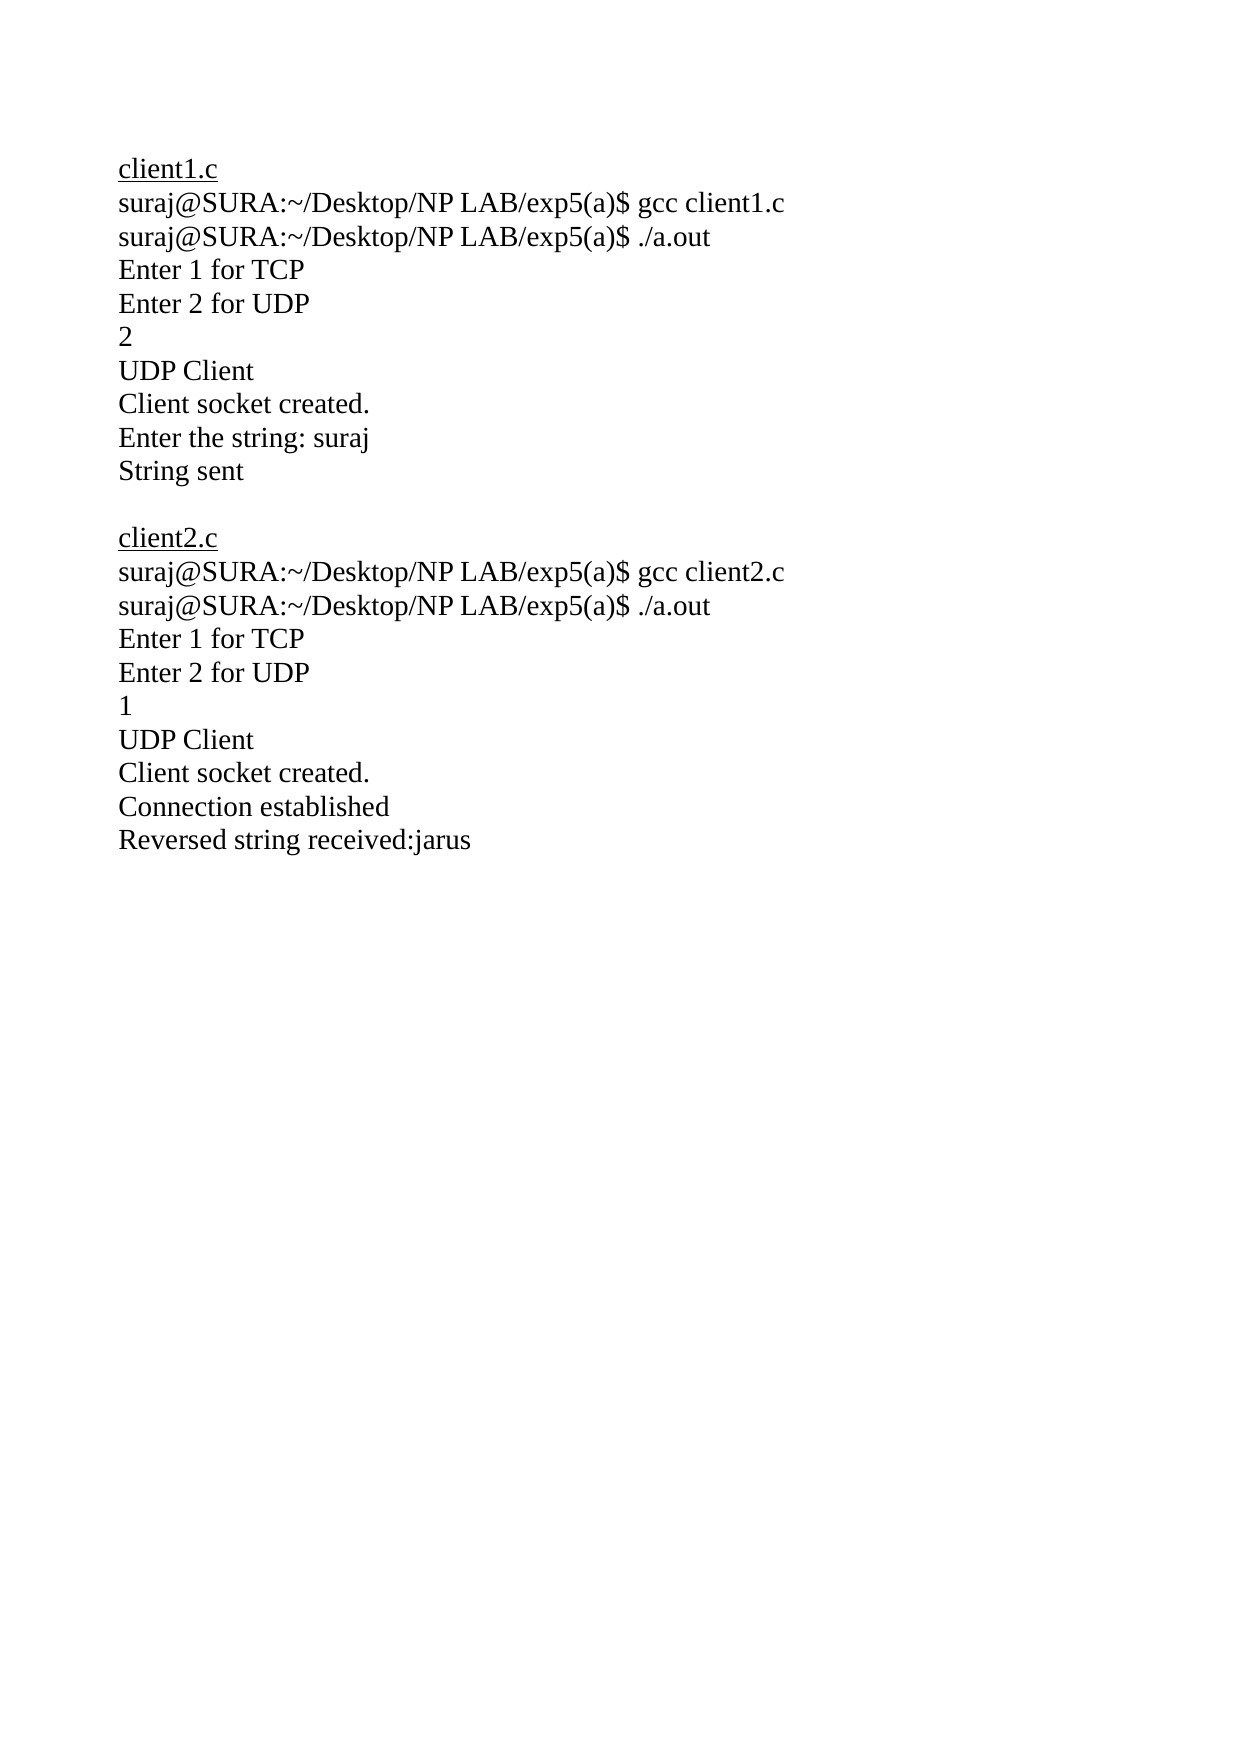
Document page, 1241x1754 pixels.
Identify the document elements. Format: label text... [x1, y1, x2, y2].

text Client socket created. [118, 386, 1122, 420]
text Enter 2 for UDP [118, 286, 1122, 319]
text Reversed string received:jarus [118, 822, 1122, 856]
text Enter the string: suraj [118, 420, 1122, 453]
text 1 [118, 688, 1122, 722]
text client2.c [118, 487, 1122, 554]
text String sent [118, 453, 1122, 487]
text Enter 2 for UDP [118, 655, 1122, 688]
text suraj@SURA:~/Desktop/NP LAB/exp5(a)$ gcc client1.c [118, 185, 1122, 219]
text client1.c [118, 152, 1122, 185]
text UDP Client [118, 353, 1122, 386]
text suraj@SURA:~/Desktop/NP LAB/exp5(a)$ ./a.out [118, 588, 1122, 621]
text suraj@SURA:~/Desktop/NP LAB/exp5(a)$ ./a.out [118, 219, 1122, 252]
text suraj@SURA:~/Desktop/NP LAB/exp5(a)$ gcc client2.c [118, 554, 1122, 588]
text 2 [118, 319, 1122, 353]
text Client socket created. [118, 755, 1122, 789]
text Enter 1 for TCP [118, 252, 1122, 286]
text UDP Client [118, 722, 1122, 755]
text Enter 1 for TCP [118, 621, 1122, 655]
text Connection established [118, 789, 1122, 822]
